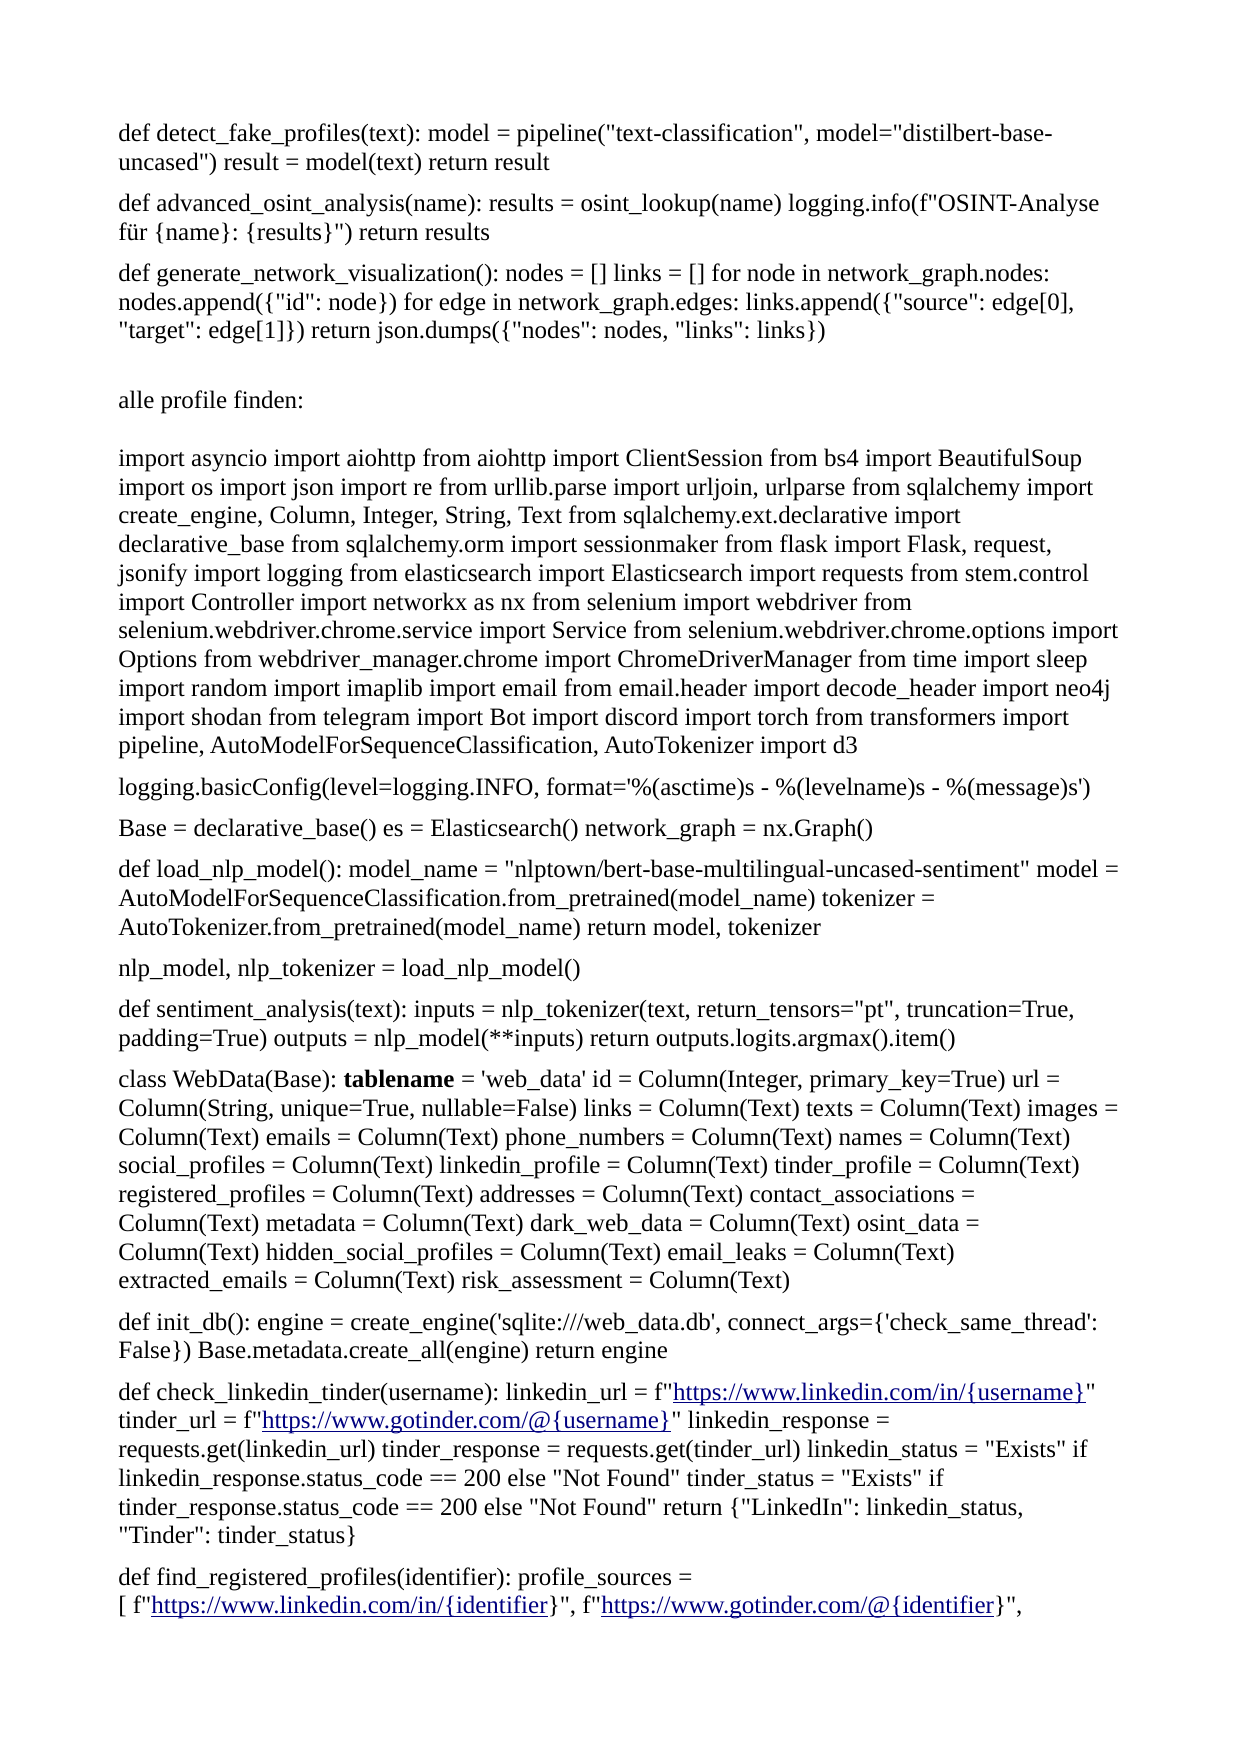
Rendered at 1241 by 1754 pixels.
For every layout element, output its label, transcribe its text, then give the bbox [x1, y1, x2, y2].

text def sentiment_analysis(text): inputs = nlp_tokenizer(text, return_tensors="pt", truncation=True, padding=True) outputs = nlp_model(**inputs) return outputs.logits.argmax().item() [118, 994, 1122, 1052]
text def load_nlp_model(): model_name = "nlptown/bert-base-multilingual-uncased-sentiment" model = AutoModelForSequenceClassification.from_pretrained(model_name) tokenizer = AutoTokenizer.from_pretrained(model_name) return model, tokenizer [118, 854, 1122, 941]
text def init_db(): engine = create_engine('sqlite:///web_data.db', connect_args={'check_same_thread': False}) Base.metadata.create_all(engine) return engine [118, 1307, 1122, 1364]
text def detect_fake_profiles(text): model = pipeline("text-classification", model="distilbert-base-uncased") result = model(text) return result [118, 118, 1122, 176]
text def find_registered_profiles(identifier): profile_sources = [ f"https://www.linkedin.com/in/{identifier}", f"https://www.gotinder.com/@{identifier}", [118, 1562, 1122, 1619]
text def check_linkedin_tinder(username): linkedin_url = f"https://www.linkedin.com/in/{username}" tinder_url = f"https://www.gotinder.com/@{username}" linkedin_response = requests.get(linkedin_url) tinder_response = requests.get(tinder_url) linkedin_status = "Exists" if linkedin_response.status_code == 200 else "Not Found" tinder_status = "Exists" if tinder_response.status_code == 200 else "Not Found" return {"LinkedIn": linkedin_status, "Tinder": tinder_status} [118, 1377, 1122, 1549]
text alle profile finden: [118, 386, 1122, 414]
text nlp_model, nlp_tokenizer = load_nlp_model() [118, 953, 1122, 982]
text class WebData(Base): tablename = 'web_data' id = Column(Integer, primary_key=True) url = Column(String, unique=True, nullable=False) links = Column(Text) texts = Column(Text) images = Column(Text) emails = Column(Text) phone_numbers = Column(Text) names = Column(Text) social_profiles = Column(Text) linkedin_profile = Column(Text) tinder_profile = Column(Text) registered_profiles = Column(Text) addresses = Column(Text) contact_associations = Column(Text) metadata = Column(Text) dark_web_data = Column(Text) osint_data = Column(Text) hidden_social_profiles = Column(Text) email_leaks = Column(Text) extracted_emails = Column(Text) risk_assessment = Column(Text) [118, 1064, 1122, 1294]
text def advanced_osint_analysis(name): results = osint_lookup(name) logging.info(f"OSINT-Analyse für {name}: {results}") return results [118, 188, 1122, 246]
text logging.basicConfig(level=logging.INFO, format='%(asctime)s - %(levelname)s - %(message)s') [118, 772, 1122, 801]
text Base = declarative_base() es = Elasticsearch() network_graph = nx.Graph() [118, 813, 1122, 842]
text def generate_network_visualization(): nodes = [] links = [] for node in network_graph.nodes: nodes.append({"id": node}) for edge in network_graph.edges: links.append({"source": edge[0], "target": edge[1]}) return json.dumps({"nodes": nodes, "links": links}) [118, 258, 1122, 344]
text import asyncio import aiohttp from aiohttp import ClientSession from bs4 import BeautifulSoup import os import json import re from urllib.parse import urljoin, urlparse from sqlalchemy import create_engine, Column, Integer, String, Text from sqlalchemy.ext.declarative import declarative_base from sqlalchemy.orm import sessionmaker from flask import Flask, request, jsonify import logging from elasticsearch import Elasticsearch import requests from stem.control import Controller import networkx as nx from selenium import webdriver from selenium.webdriver.chrome.service import Service from selenium.webdriver.chrome.options import Options from webdriver_manager.chrome import ChromeDriverManager from time import sleep import random import imaplib import email from email.header import decode_header import neo4j import shodan from telegram import Bot import discord import torch from transformers import pipeline, AutoModelForSequenceClassification, AutoTokenizer import d3 [118, 443, 1122, 759]
